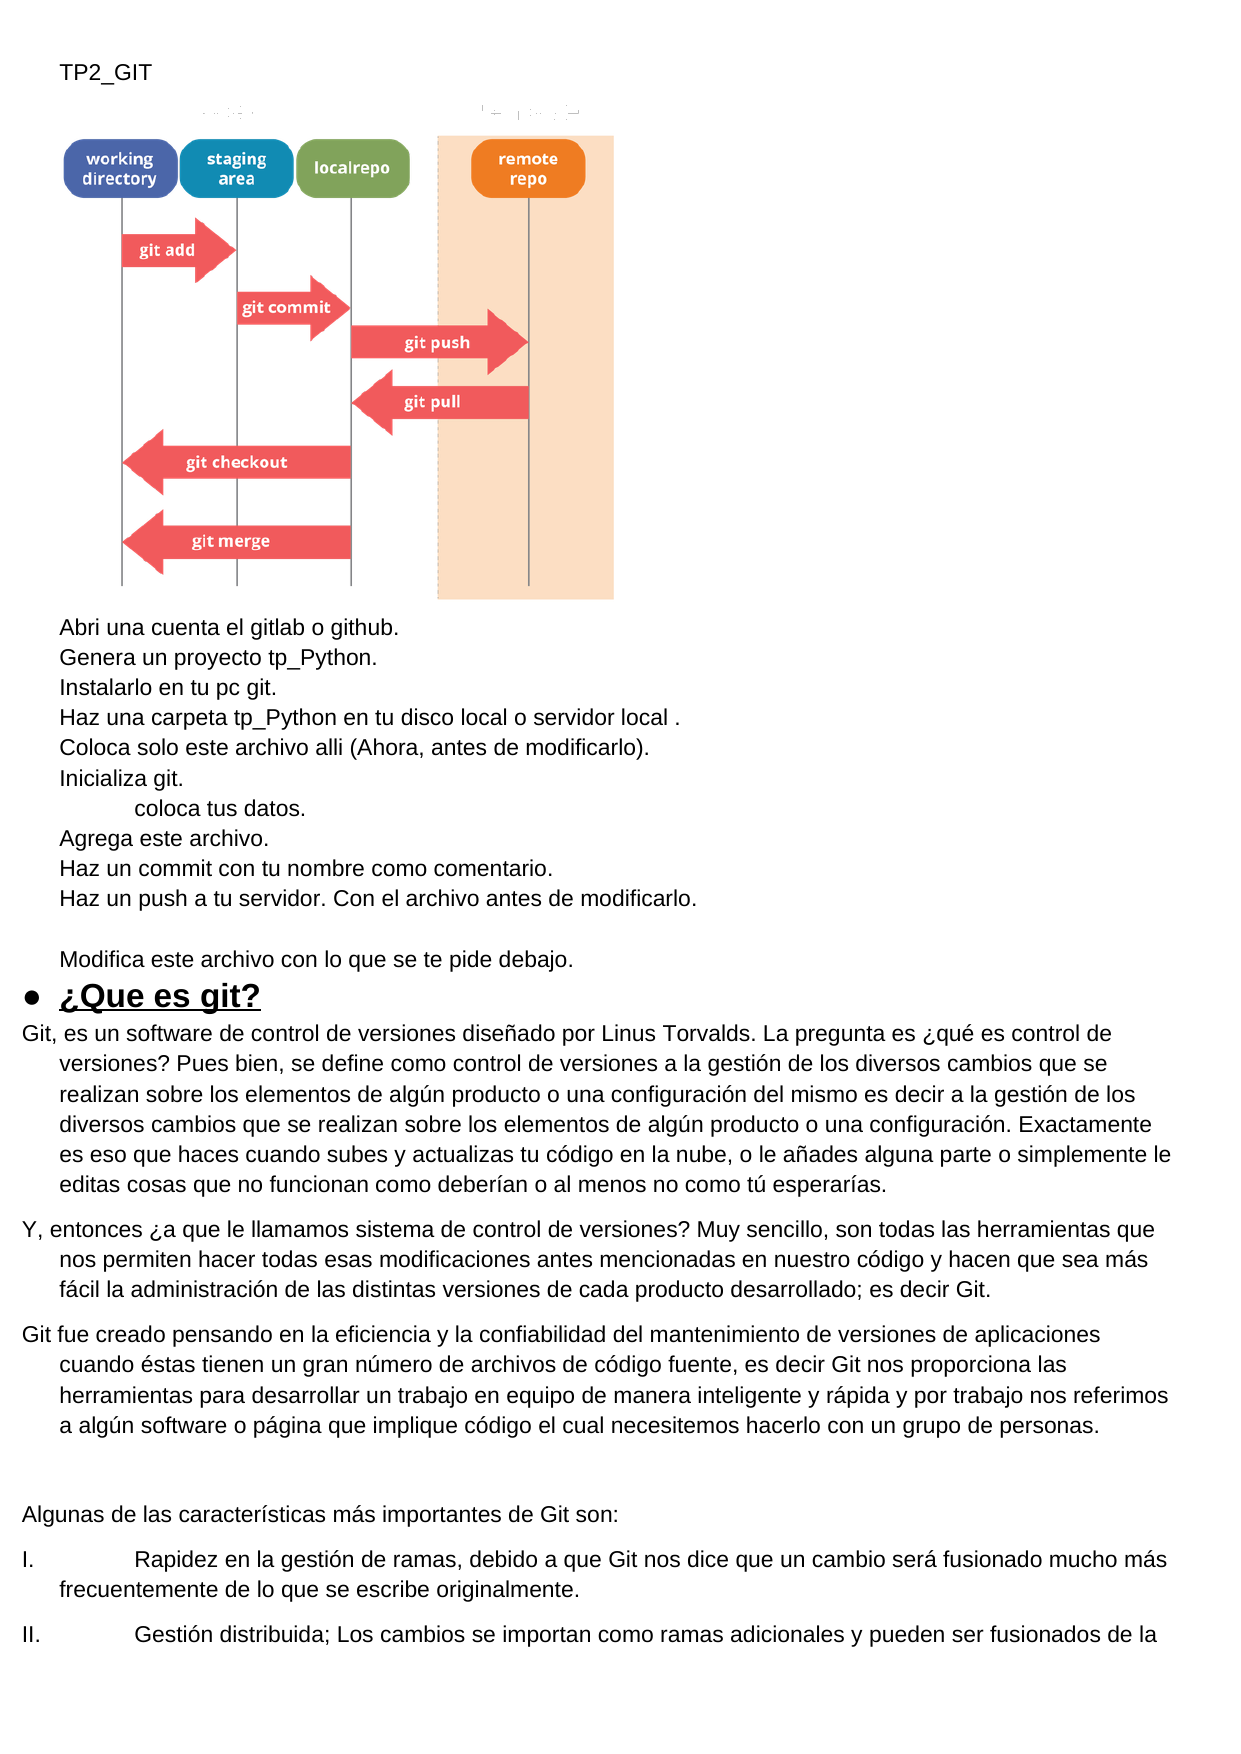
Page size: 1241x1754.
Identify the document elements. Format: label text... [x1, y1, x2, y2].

text Instalarlo en tu pc git. [59, 674, 1181, 700]
text Git fue creado pensando en la eficiencia y la confiabilidad del mantenimiento de versiones de aplicaciones cuando éstas tienen un gran número de archivos de código fuente, es decir Git nos proporciona las herramientas para desarrollar un trabajo en equipo de manera inteligente y rápida y por trabajo nos referimos a algún software o página que implique código el cual necesitemos hacerlo con un grupo de personas. [22, 1321, 1181, 1438]
text Inicializa git. [59, 764, 1181, 791]
text Agrega este archivo. [59, 825, 1181, 851]
text Y, entonces ¿a que le llamamos sistema de control de versiones? Muy sencillo, son todas las herramientas que nos permiten hacer todas esas modificaciones antes mencionadas en nuestro código y hacen que sea más fácil la administración de las distintas versiones de cada producto desarrollado; es decir Git. [22, 1216, 1181, 1303]
list Rapidez en la gestión de ramas, debido a que Git nos dice que un cambio será fusionado mucho más frecuentemente de lo que se escribe originalmente. [22, 1546, 1181, 1603]
text Coloca solo este archivo alli (Ahora, antes de modificarlo). [59, 734, 1181, 761]
text TP2_GIT [59, 59, 1181, 85]
list Gestión distribuida; Los cambios se importan como ramas adicionales y pueden ser fusionados de la [22, 1621, 1181, 1648]
list ¿Que es git? [22, 976, 1181, 1014]
text Haz un push a tu servidor. Con el archivo antes de modificarlo. [59, 885, 1181, 912]
text Abri una cuenta el gitlab o github. [59, 613, 1181, 640]
text Haz un commit con tu nombre como comentario. [59, 855, 1181, 882]
picture [59, 89, 615, 610]
text Genera un proyecto tp_Python. [59, 644, 1181, 670]
text Modifica este archivo con lo que se te pide debajo. [59, 946, 1181, 972]
text Haz una carpeta tp_Python en tu disco local o servidor local . [59, 704, 1181, 731]
text Algunas de las características más importantes de Git son: [22, 1501, 1181, 1528]
text Git, es un software de control de versiones diseñado por Linus Torvalds. La pregunta es ¿qué es control de versiones? Pues bien, se define como control de versiones a la gestión de los diversos cambios que se realizan sobre los elementos de algún producto o una configuración del mismo es decir a la gestión de los diversos cambios que se realizan sobre los elementos de algún producto o una configuración. Exactamente es eso que haces cuando subes y actualizas tu código en la nube, o le añades alguna parte o simplemente le editas cosas que no funcionan como deberían o al menos no como tú esperarías. [22, 1020, 1181, 1198]
text coloca tus datos. [59, 795, 1181, 821]
